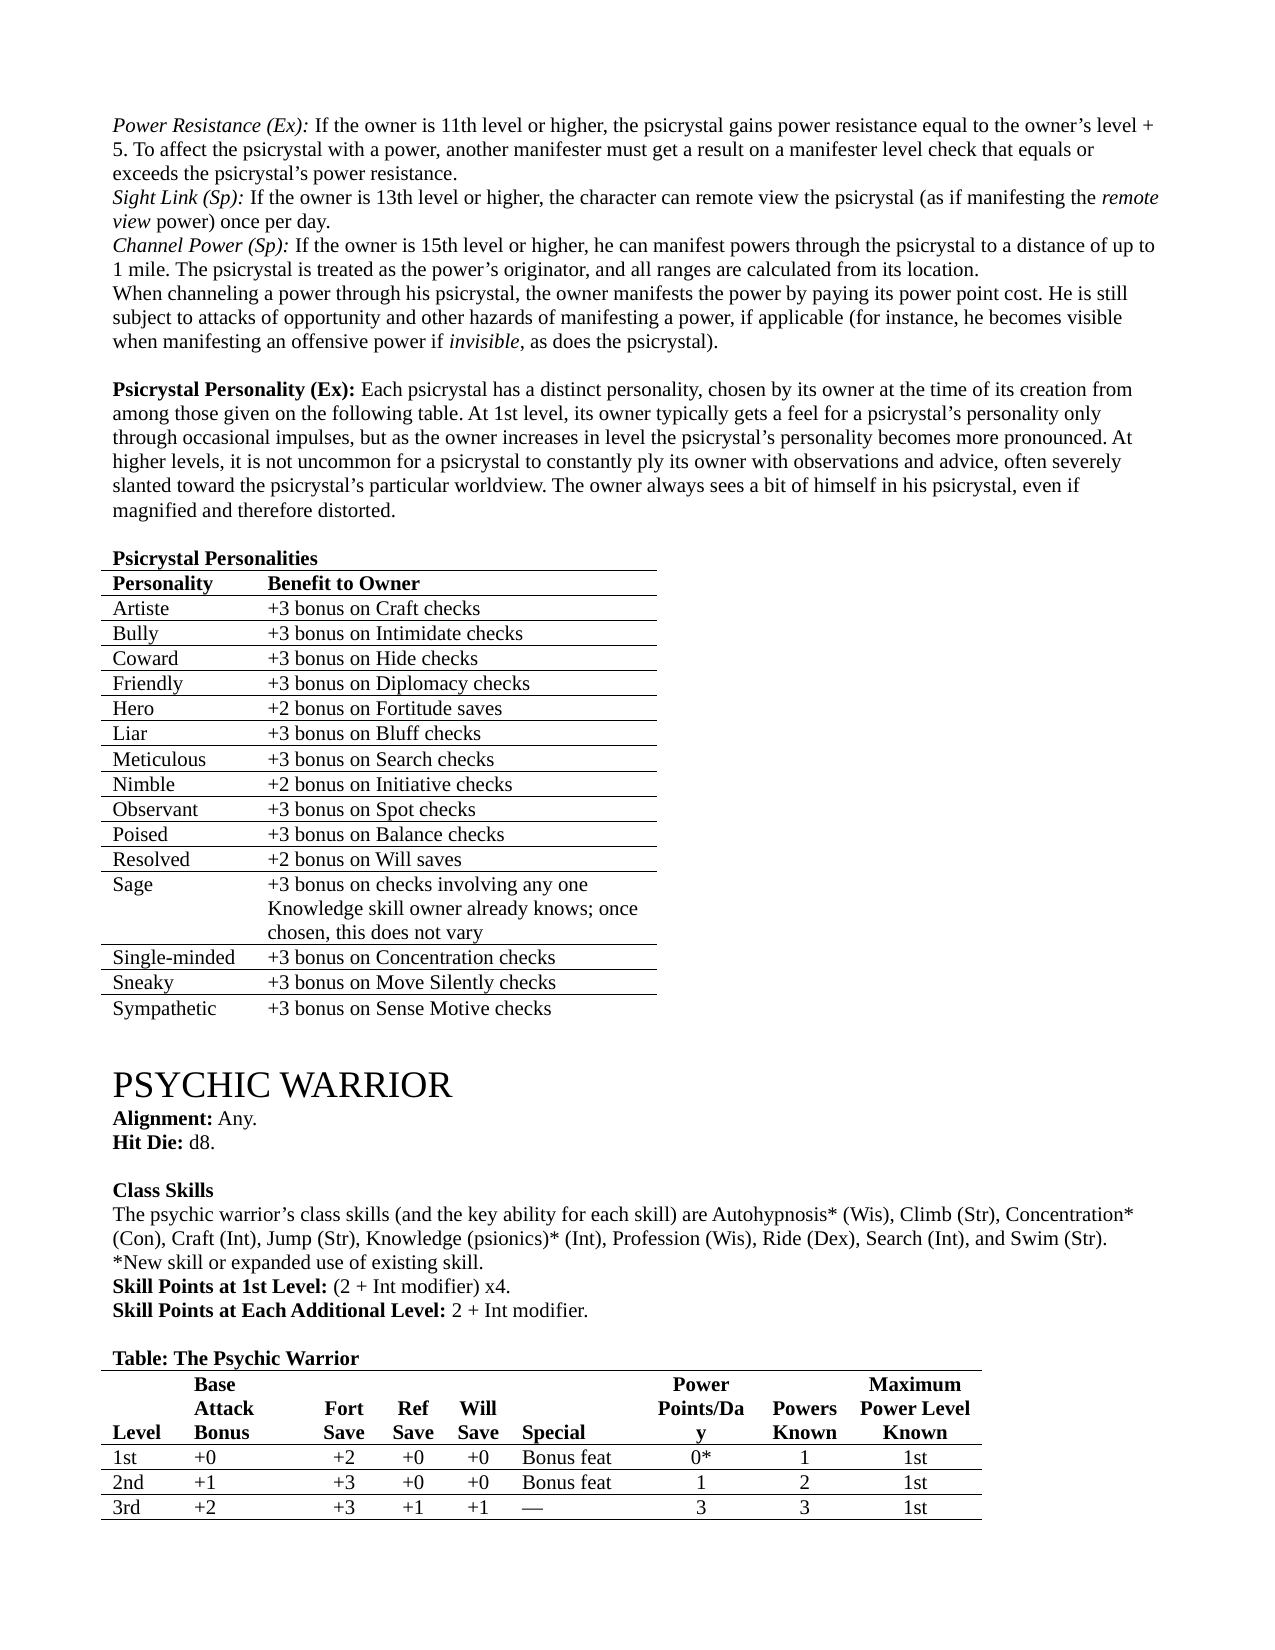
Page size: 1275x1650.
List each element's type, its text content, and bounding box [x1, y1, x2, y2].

table_cell Resolved [101, 847, 256, 871]
table_cell Bonus feat [511, 1470, 641, 1494]
text Skill Points at Each Additional Level: 2 + Int modifier. [112, 1298, 1162, 1322]
table_cell +2 bonus on Initiative checks [256, 772, 657, 796]
table_cell +0 [381, 1445, 446, 1469]
table_cell Meticulous [101, 746, 256, 771]
table_cell +0 [446, 1445, 511, 1469]
text The psychic warrior’s class skills (and the key ability for each skill) are Autohypnosis* (Wis), Climb (Str), Concentration* (Con), Craft (Int), Jump (Str), Knowledge (psionics)* (Int), Profession (Wis), Ride (Dex), Search (Int), and Swim (Str). [112, 1202, 1162, 1250]
table_cell Artiste [101, 596, 256, 620]
table_cell Level [101, 1371, 183, 1444]
table_cell +3 bonus on Craft checks [256, 596, 657, 620]
text PSYCHIC WARRIOR [112, 1063, 1162, 1106]
table_cell +3 bonus on checks involving any one Knowledge skill owner already knows; once chosen, this does not vary [256, 872, 657, 944]
table_cell Sympathetic [101, 995, 256, 1019]
text Psicrystal Personality (Ex): Each psicrystal has a distinct personality, chosen by its owner at the time of its creation from among those given on the following table. At 1st level, its owner typically gets a feel for a psicrystal’s personality only through occasional impulses, but as the owner increases in level the psicrystal’s personality becomes more pronounced. At higher levels, it is not uncommon for a psicrystal to constantly ply its owner with observations and advice, often severely slanted toward the psicrystal’s particular worldview. The owner always sees a bit of himself in his psicrystal, even if magnified and therefore distorted. [112, 377, 1162, 522]
table_cell Ref Save [381, 1371, 446, 1444]
table_cell +1 [381, 1495, 446, 1519]
table_cell +3 bonus on Diplomacy checks [256, 671, 657, 695]
table_cell Nimble [101, 772, 256, 796]
subtitle Class Skills [112, 1178, 1162, 1202]
table_cell +1 [446, 1495, 511, 1519]
table_cell +3 bonus on Intimidate checks [256, 621, 657, 645]
table_cell Bonus feat [511, 1445, 641, 1469]
table_cell 0* [641, 1445, 761, 1469]
table_cell +0 [183, 1445, 307, 1469]
table_cell +3 bonus on Move Silently checks [256, 970, 657, 994]
table_cell Will Save [446, 1371, 511, 1444]
table_cell Sage [101, 872, 256, 944]
table_cell Special [511, 1371, 641, 1444]
table_cell +3 [308, 1470, 381, 1494]
table_cell Observant [101, 797, 256, 821]
table_cell +2 bonus on Fortitude saves [256, 696, 657, 720]
table_cell +3 bonus on Concentration checks [256, 945, 657, 969]
table_header Psicrystal Personalities [101, 546, 657, 570]
text Sight Link (Sp): If the owner is 13th level or higher, the character can remote view the psicrystal (as if manifesting the remote view power) once per day. [112, 185, 1162, 233]
table_cell Fort Save [308, 1371, 381, 1444]
table_cell +0 [446, 1470, 511, 1494]
table_cell Poised [101, 822, 256, 846]
table_cell +2 [308, 1445, 381, 1469]
table_cell 3rd [101, 1495, 183, 1519]
table_cell Benefit to Owner [256, 571, 657, 595]
table_cell +3 bonus on Sense Motive checks [256, 995, 657, 1019]
table_cell +3 bonus on Spot checks [256, 797, 657, 821]
table_cell 1 [641, 1470, 761, 1494]
text Channel Power (Sp): If the owner is 15th level or higher, he can manifest powers through the psicrystal to a distance of up to 1 mile. The psicrystal is treated as the power’s originator, and all ranges are calculated from its location. [112, 233, 1162, 281]
table_cell Maximum Power Level Known [848, 1371, 982, 1444]
table_cell 1st [848, 1445, 982, 1469]
table_cell 1st [848, 1470, 982, 1494]
table_cell Single-minded [101, 945, 256, 969]
table_cell 1st [101, 1445, 183, 1469]
table_cell Bully [101, 621, 256, 645]
table_cell +3 bonus on Bluff checks [256, 721, 657, 745]
table_cell 3 [761, 1495, 848, 1519]
table_cell +2 bonus on Will saves [256, 847, 657, 871]
table_cell +0 [381, 1470, 446, 1494]
table_cell 3 [641, 1495, 761, 1519]
table_cell Base Attack Bonus [183, 1371, 307, 1444]
table_cell +2 [183, 1495, 307, 1519]
text Skill Points at 1st Level: (2 + Int modifier) x4. [112, 1274, 1162, 1298]
table_cell Friendly [101, 671, 256, 695]
table_cell Coward [101, 646, 256, 670]
table_cell +3 bonus on Hide checks [256, 646, 657, 670]
table_cell Liar [101, 721, 256, 745]
table_cell 1 [761, 1445, 848, 1469]
table_cell Sneaky [101, 970, 256, 994]
table_cell +3 bonus on Search checks [256, 746, 657, 771]
table_cell 1st [848, 1495, 982, 1519]
table_cell +1 [183, 1470, 307, 1494]
text When channeling a power through his psicrystal, the owner manifests the power by paying its power point cost. He is still subject to attacks of opportunity and other hazards of manifesting a power, if applicable (for instance, he becomes visible when manifesting an offensive power if invisible, as does the psicrystal). [112, 281, 1162, 353]
text Hit Die: d8. [112, 1130, 1162, 1154]
text *New skill or expanded use of existing skill. [112, 1250, 1162, 1274]
table_cell 2nd [101, 1470, 183, 1494]
table_cell +3 bonus on Balance checks [256, 822, 657, 846]
text Power Resistance (Ex): If the owner is 11th level or higher, the psicrystal gains power resistance equal to the owner’s level + 5. To affect the psicrystal with a power, another manifester must get a result on a manifester level check that equals or exceeds the psicrystal’s power resistance. [112, 112, 1162, 185]
table_cell +3 [308, 1495, 381, 1519]
table_cell Powers Known [761, 1371, 848, 1444]
table_cell Power Points/Day [641, 1371, 761, 1444]
table_cell — [511, 1495, 641, 1519]
table_cell Personality [101, 571, 256, 595]
table_header Table: The Psychic Warrior [101, 1346, 982, 1370]
table_cell Hero [101, 696, 256, 720]
table_cell 2 [761, 1470, 848, 1494]
text Alignment: Any. [112, 1106, 1162, 1130]
